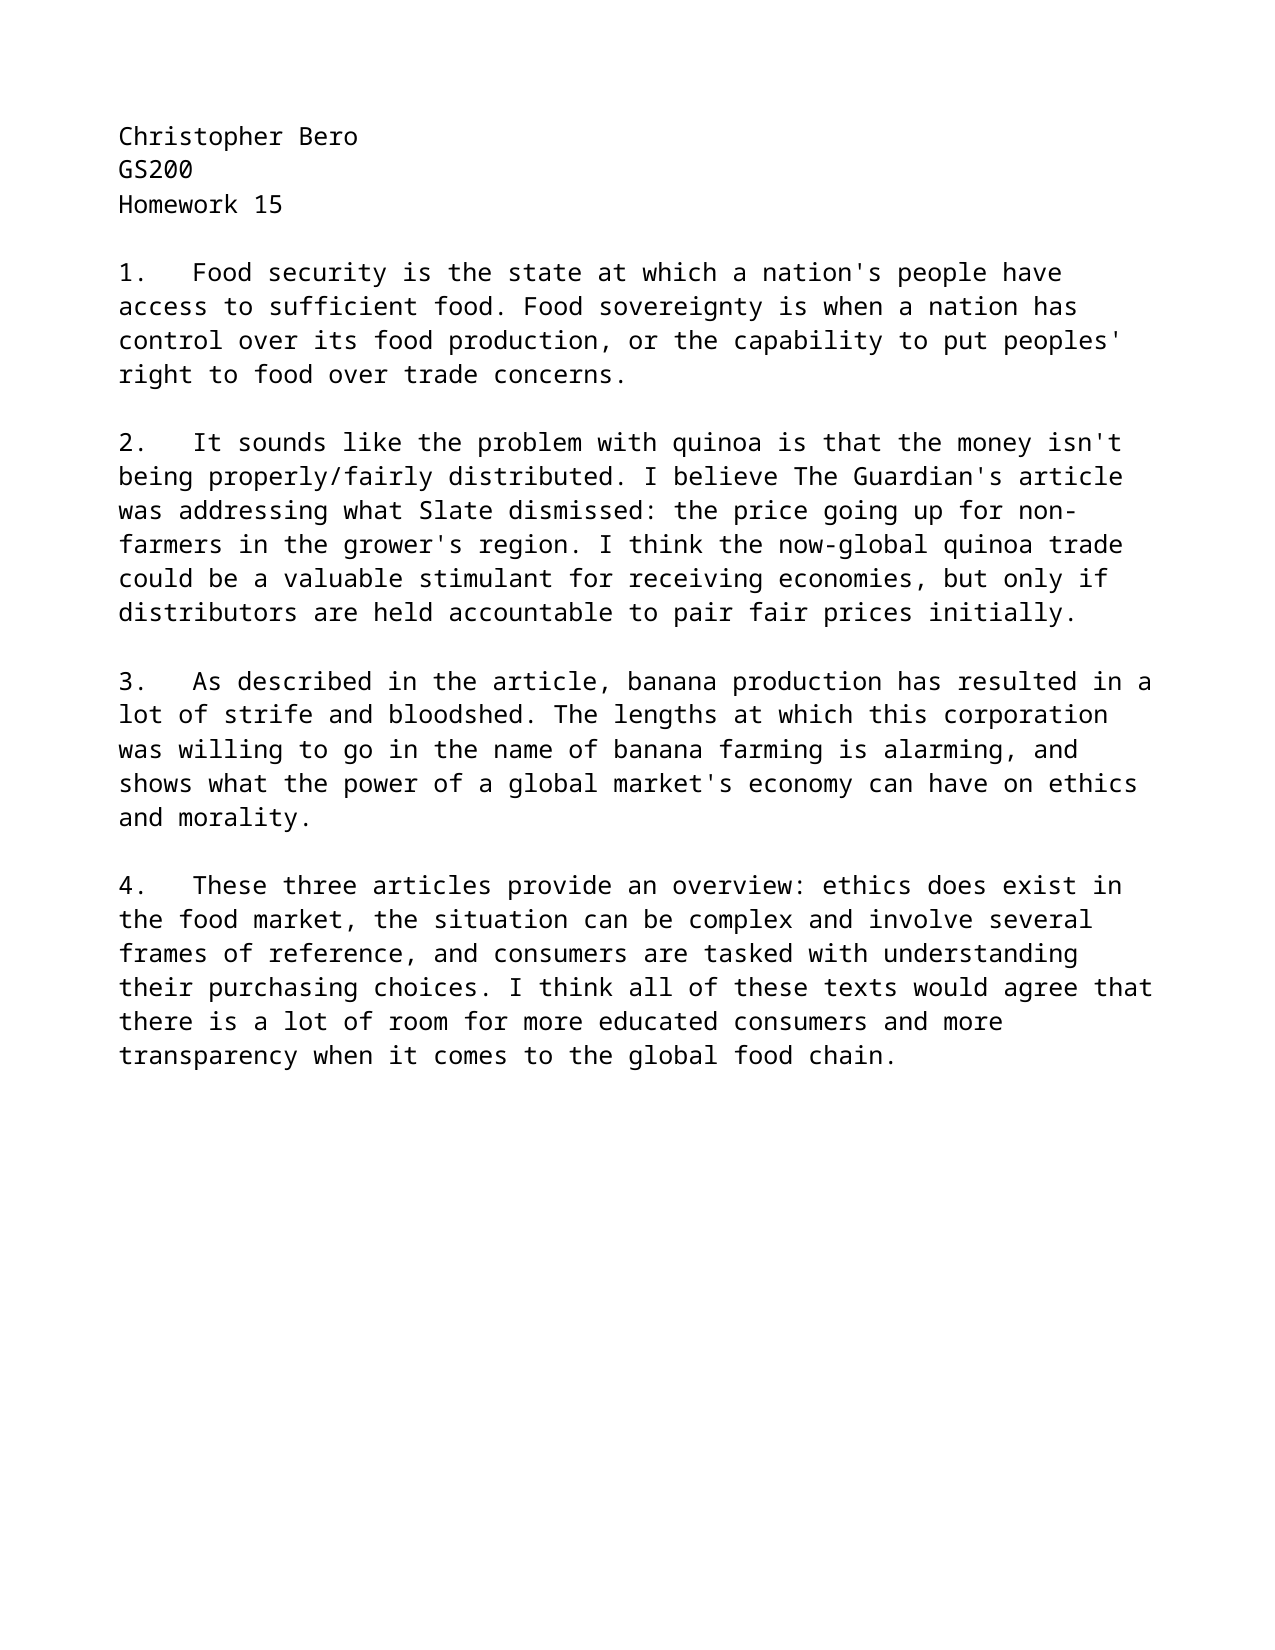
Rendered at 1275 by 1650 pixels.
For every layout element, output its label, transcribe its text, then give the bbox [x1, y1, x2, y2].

text 3. As described in the article, banana production has resulted in a lot of strife and bloodshed. The lengths at which this corporation was willing to go in the name of banana farming is alarming, and shows what the power of a global market's economy can have on ethics and morality. [118, 663, 1157, 833]
text Homework 15 [118, 186, 1157, 220]
text 2. It sounds like the problem with quinoa is that the money isn't being properly/fairly distributed. I believe The Guardian's article was addressing what Slate dismissed: the price going up for non-farmers in the grower's region. I think the now-global quinoa trade could be a valuable stimulant for receiving economies, but only if distributors are held accountable to pair fair prices initially. [118, 425, 1157, 629]
text GS200 [118, 152, 1157, 186]
text 4. These three articles provide an overview: ethics does exist in the food market, the situation can be complex and involve several frames of reference, and consumers are tasked with understanding their purchasing choices. I think all of these texts would agree that there is a lot of room for more educated consumers and more transparency when it comes to the global food chain. [118, 867, 1157, 1072]
text 1. Food security is the state at which a nation's people have access to sufficient food. Food sovereignty is when a nation has control over its food production, or the capability to put peoples' right to food over trade concerns. [118, 254, 1157, 391]
text Christopher Bero [118, 118, 1157, 152]
